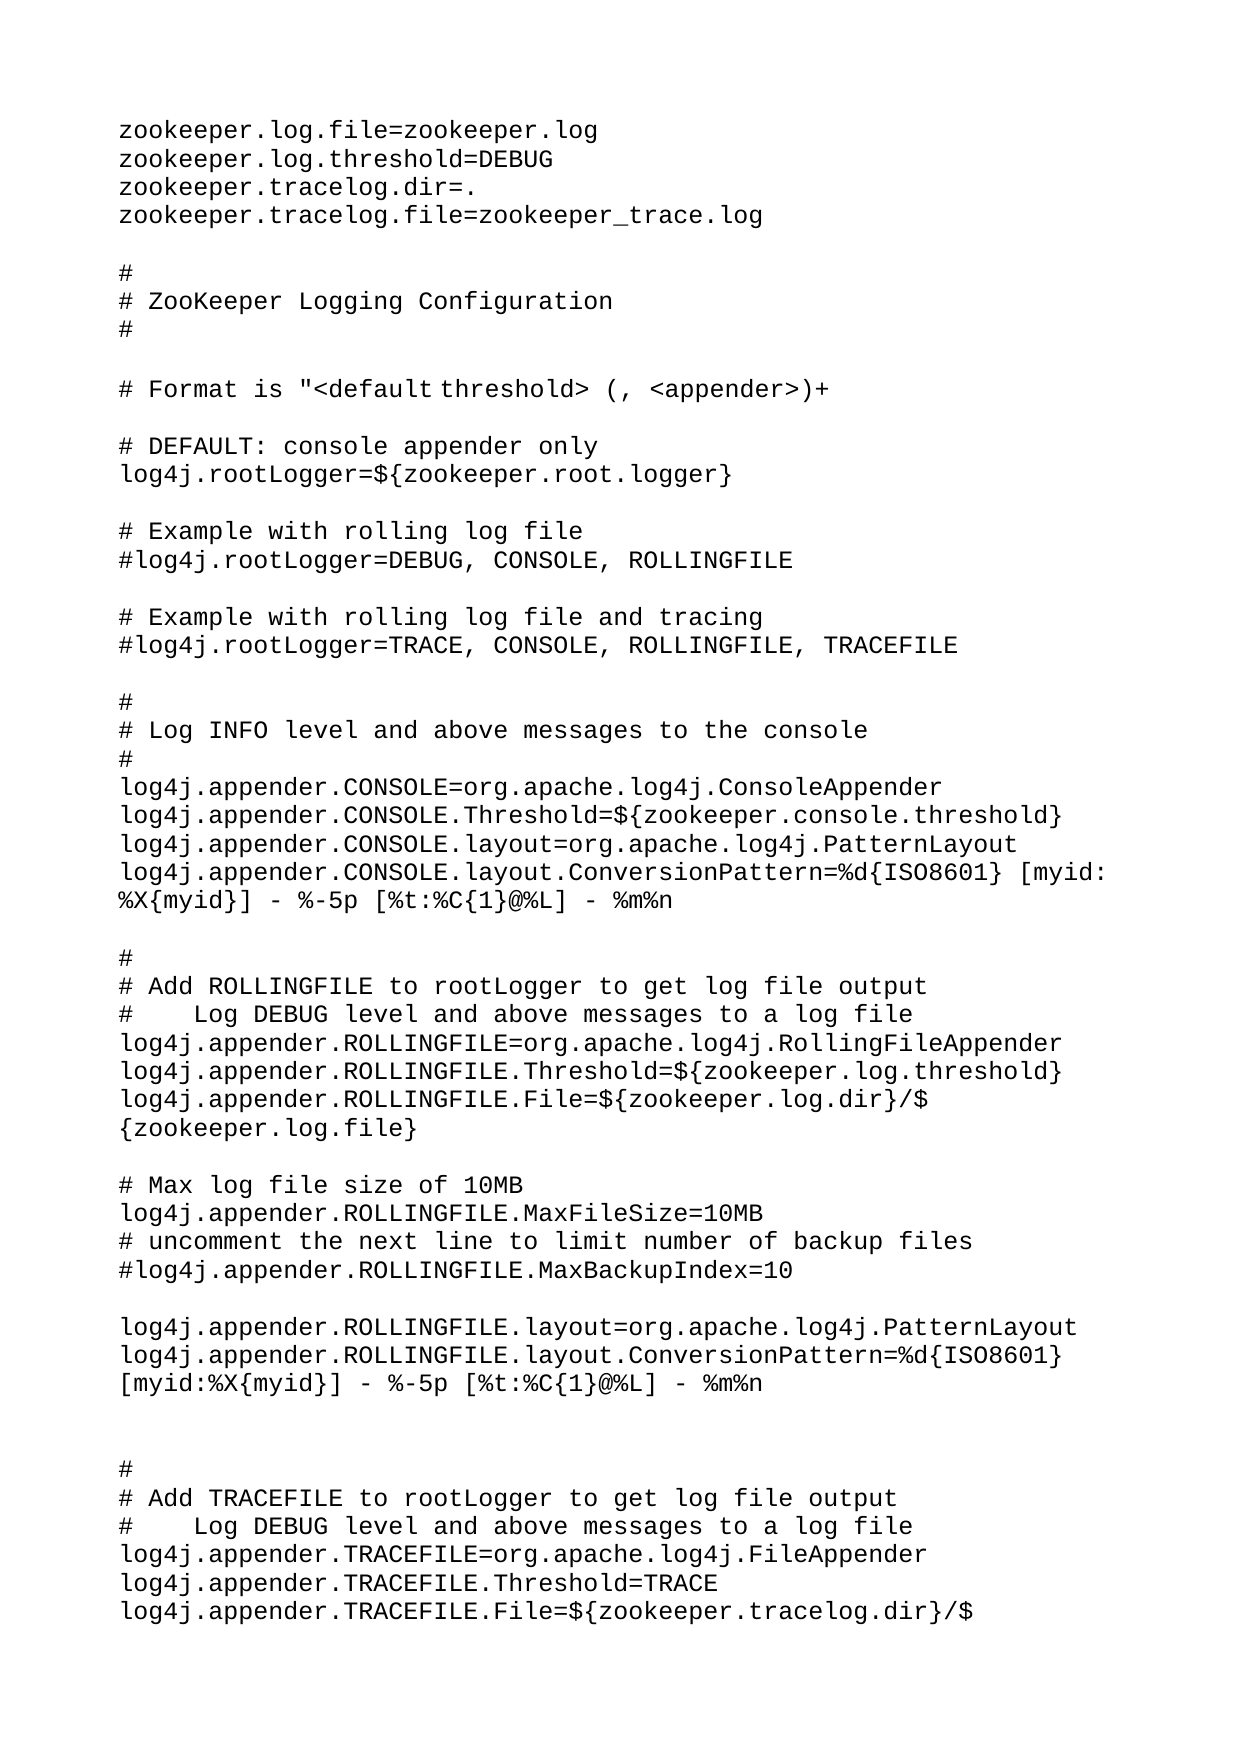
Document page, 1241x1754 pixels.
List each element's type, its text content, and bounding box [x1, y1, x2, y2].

table_header zookeeper.log.file=zookeeper.log zookeeper.log.threshold=DEBUG zookeeper.tracelog.dir=. zookeeper.tracelog.file=zookeeper_trace.log # # ZooKeeper Logging Configuration # # Format is "<default threshold> (, <appender>)+ # DEFAULT: console appender only log4j.rootLogger=${zookeeper.root.logger} # Example with rolling log file #log4j.rootLogger=DEBUG, CONSOLE, ROLLINGFILE # Example with rolling log file and tracing #log4j.rootLogger=TRACE, CONSOLE, ROLLINGFILE, TRACEFILE # # Log INFO level and above messages to the console # log4j.appender.CONSOLE=org.apache.log4j.ConsoleAppender log4j.appender.CONSOLE.Threshold=${zookeeper.console.threshold} log4j.appender.CONSOLE.layout=org.apache.log4j.PatternLayout log4j.appender.CONSOLE.layout.ConversionPattern=%d{ISO8601} [myid:%X{myid}] - %-5p [%t:%C{1}@%L] - %m%n # # Add ROLLINGFILE to rootLogger to get log file output # Log DEBUG level and above messages to a log file log4j.appender.ROLLINGFILE=org.apache.log4j.RollingFileAppender log4j.appender.ROLLINGFILE.Threshold=${zookeeper.log.threshold} log4j.appender.ROLLINGFILE.File=${zookeeper.log.dir}/${zookeeper.log.file} # Max log file size of 10MB log4j.appender.ROLLINGFILE.MaxFileSize=10MB # uncomment the next line to limit number of backup files #log4j.appender.ROLLINGFILE.MaxBackupIndex=10 log4j.appender.ROLLINGFILE.layout=org.apache.log4j.PatternLayout log4j.appender.ROLLINGFILE.layout.ConversionPattern=%d{ISO8601} [myid:%X{myid}] - %-5p [%t:%C{1}@%L] - %m%n # # Add TRACEFILE to rootLogger to get log file output # Log DEBUG level and above messages to a log file log4j.appender.TRACEFILE=org.apache.log4j.FileAppender log4j.appender.TRACEFILE.Threshold=TRACE log4j.appender.TRACEFILE.File=${zookeeper.tracelog.dir}/$ [118, 118, 1122, 1627]
